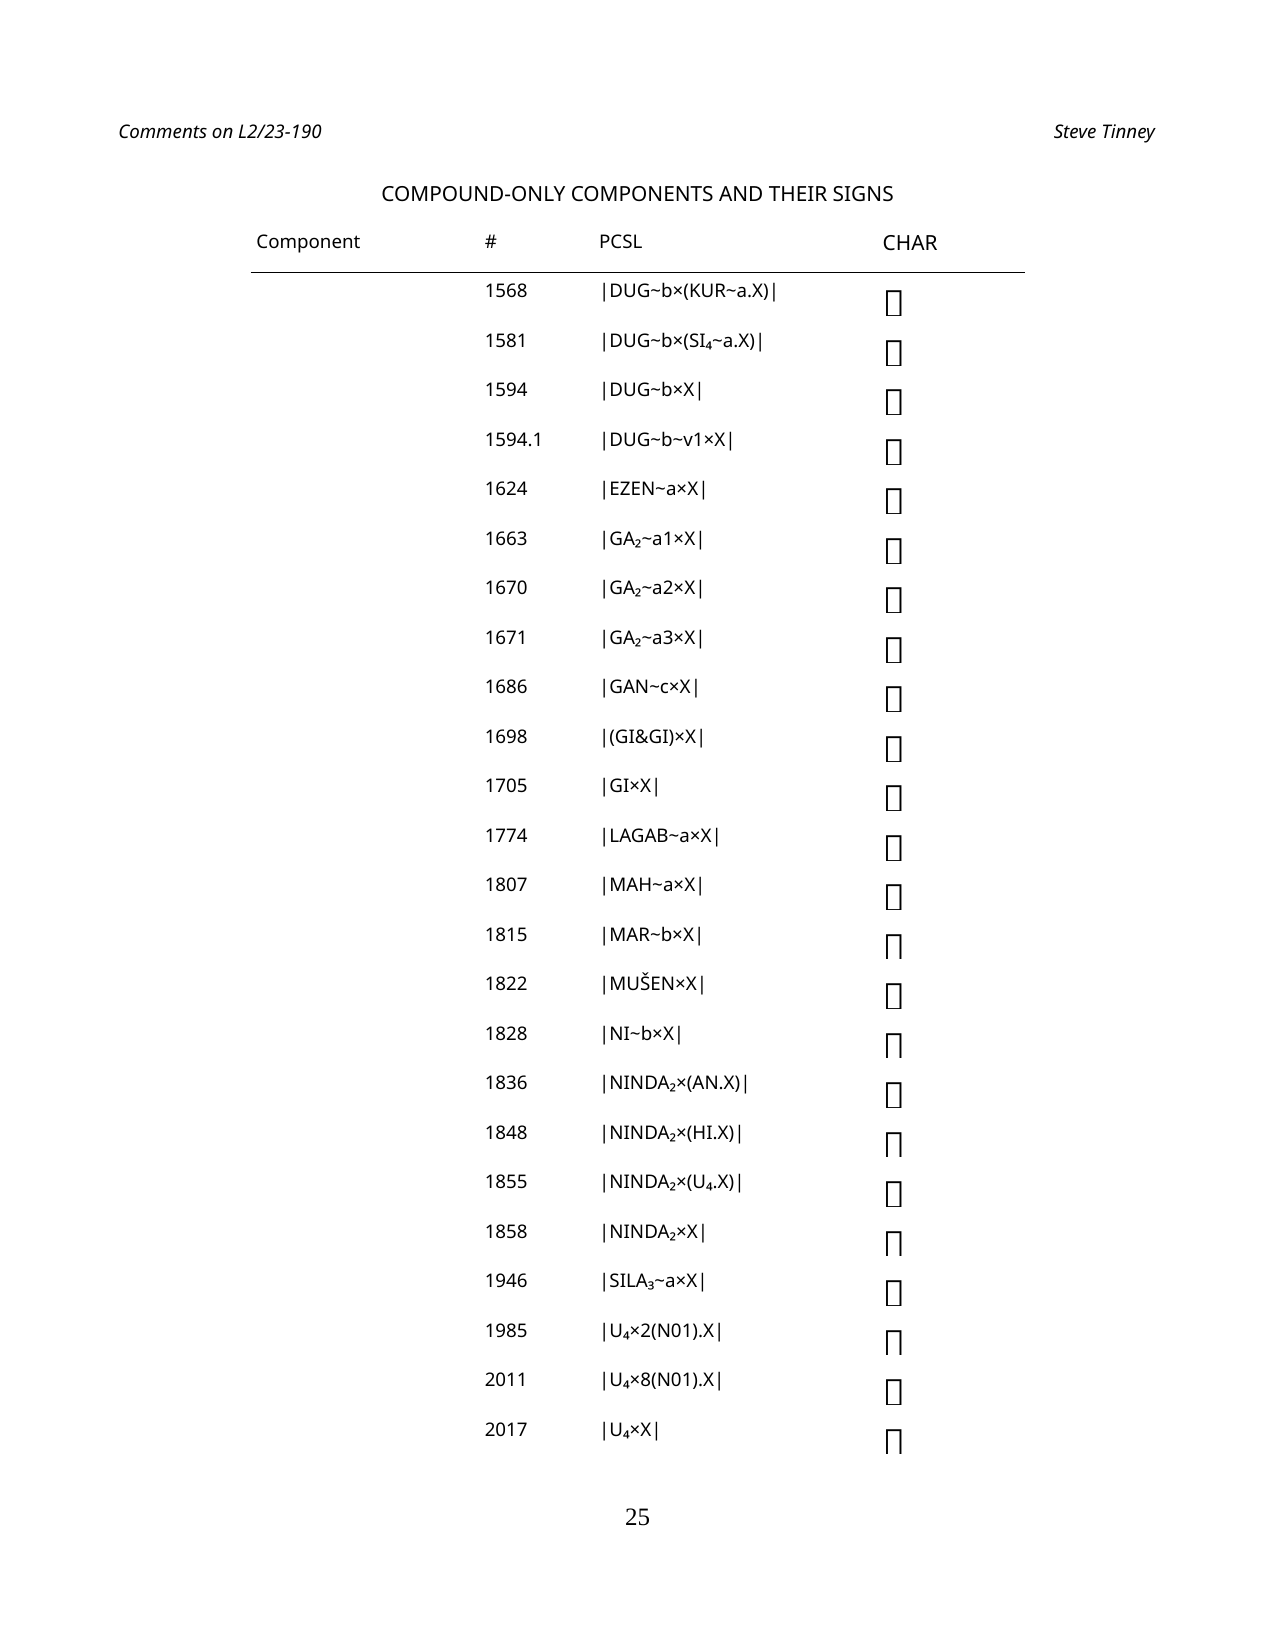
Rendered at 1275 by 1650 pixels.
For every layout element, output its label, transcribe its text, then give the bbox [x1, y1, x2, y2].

table_cell 𒴇 [877, 520, 1024, 569]
table_cell 1663 [479, 520, 593, 569]
table_cell |MUŠEN×X| [593, 965, 877, 1014]
table_cell [251, 965, 479, 1014]
table_cell |GAN~c×X| [593, 668, 877, 717]
table_cell 1828 [479, 1014, 593, 1064]
table_cell 𒲮 [877, 322, 1024, 371]
table_cell |U₄×X| [593, 1410, 877, 1459]
table_cell 𒴎 [877, 569, 1024, 618]
table_cell 1594 [479, 371, 593, 421]
table_cell 1594.1 [479, 421, 593, 470]
table_cell [251, 1014, 479, 1064]
table_cell # [479, 223, 593, 272]
table_cell |DUG~b~v1×X| [593, 421, 877, 470]
table_cell [251, 520, 479, 569]
table_cell 𒶷 [877, 1064, 1024, 1113]
table_cell 𒶢 [877, 915, 1024, 965]
table_cell 𒹳 [877, 1410, 1024, 1459]
table_cell |NINDA₂×(U₄.X)| [593, 1163, 877, 1212]
table_cell |U₄×2(N01).X| [593, 1311, 877, 1361]
table_cell 1858 [479, 1212, 593, 1262]
table_cell 1985 [479, 1311, 593, 1361]
table_cell 1807 [479, 866, 593, 915]
table_cell |DUG~b×(KUR~a.X)| [593, 273, 877, 322]
table_cell 1568 [479, 273, 593, 322]
table_cell |GA₂~a1×X| [593, 520, 877, 569]
table_cell [251, 273, 479, 322]
table_cell [251, 767, 479, 816]
table_cell |DUG~b×(SI₄~a.X)| [593, 322, 877, 371]
table_cell 𒷆 [877, 1113, 1024, 1163]
table_cell |(GI&GI)×X| [593, 718, 877, 767]
table_cell 1774 [479, 816, 593, 866]
table_cell 𒲞 [877, 273, 1024, 322]
table_cell 1670 [479, 569, 593, 618]
table_cell 𒴱 [877, 767, 1024, 816]
table_cell 2017 [479, 1410, 593, 1459]
table_cell |NINDA₂×X| [593, 1212, 877, 1262]
table_cell [251, 322, 479, 371]
table_cell [251, 1163, 479, 1212]
table_cell 1946 [479, 1262, 593, 1311]
table_cell 𒳞 [877, 470, 1024, 519]
table_cell [251, 1212, 479, 1262]
table_cell PCSL [593, 223, 877, 272]
table_cell 𒹭 [877, 1361, 1024, 1410]
table_cell 𒷍 [877, 1163, 1024, 1212]
table_cell [251, 866, 479, 915]
table_cell [251, 915, 479, 965]
table_cell [251, 718, 479, 767]
table_cell [251, 371, 479, 421]
table_cell |NINDA₂×(AN.X)| [593, 1064, 877, 1113]
table_cell 𒶚 [877, 866, 1024, 915]
table_cell [251, 421, 479, 470]
table_cell |U₄×8(N01).X| [593, 1361, 877, 1410]
table_cell 1822 [479, 965, 593, 1014]
table_cell 1686 [479, 668, 593, 717]
table_cell [251, 470, 479, 519]
table_cell 1855 [479, 1163, 593, 1212]
table_cell [251, 1113, 479, 1163]
table_cell |GA₂~a2×X| [593, 569, 877, 618]
table_cell 𒴞 [877, 668, 1024, 717]
table_cell CHAR [877, 223, 1024, 272]
table_cell 𒵹 [877, 816, 1024, 866]
table_cell 𒲽 [877, 421, 1024, 470]
table_cell [251, 619, 479, 668]
table_cell [251, 816, 479, 866]
table_cell |EZEN~a×X| [593, 470, 877, 519]
table_cell |NINDA₂×(HI.X)| [593, 1113, 877, 1163]
table_cell |MAR~b×X| [593, 915, 877, 965]
table_cell [251, 569, 479, 618]
table_cell [251, 1064, 479, 1113]
table_cell 1848 [479, 1113, 593, 1163]
table_cell 1671 [479, 619, 593, 668]
table_cell |MAH~a×X| [593, 866, 877, 915]
table_cell 1581 [479, 322, 593, 371]
table_cell |NI~b×X| [593, 1014, 877, 1064]
table_cell 2011 [479, 1361, 593, 1410]
table_cell 𒶯 [877, 1014, 1024, 1064]
table_cell |SILA₃~a×X| [593, 1262, 877, 1311]
table_cell 1624 [479, 470, 593, 519]
table_cell |DUG~b×X| [593, 371, 877, 421]
table_cell [251, 1410, 479, 1459]
table_cell [251, 1262, 479, 1311]
table_cell 𒷐 [877, 1212, 1024, 1262]
table_cell |LAGAB~a×X| [593, 816, 877, 866]
table_cell Component [251, 223, 479, 272]
table_cell 1698 [479, 718, 593, 767]
table_cell [251, 668, 479, 717]
table_cell 1815 [479, 915, 593, 965]
table_cell [251, 1311, 479, 1361]
table_cell 1836 [479, 1064, 593, 1113]
table_cell 1705 [479, 767, 593, 816]
table_cell 𒲼 [877, 371, 1024, 421]
table_cell 𒴏 [877, 619, 1024, 668]
table_header COMPOUND-ONLY COMPONENTS AND THEIR SIGNS [251, 173, 1024, 223]
table_cell 𒸬 [877, 1262, 1024, 1311]
table_cell |GI×X| [593, 767, 877, 816]
table_cell |GA₂~a3×X| [593, 619, 877, 668]
table_cell 𒹓 [877, 1311, 1024, 1361]
table_cell 𒶩 [877, 965, 1024, 1014]
table_cell [251, 1361, 479, 1410]
table_cell 𒴪 [877, 718, 1024, 767]
